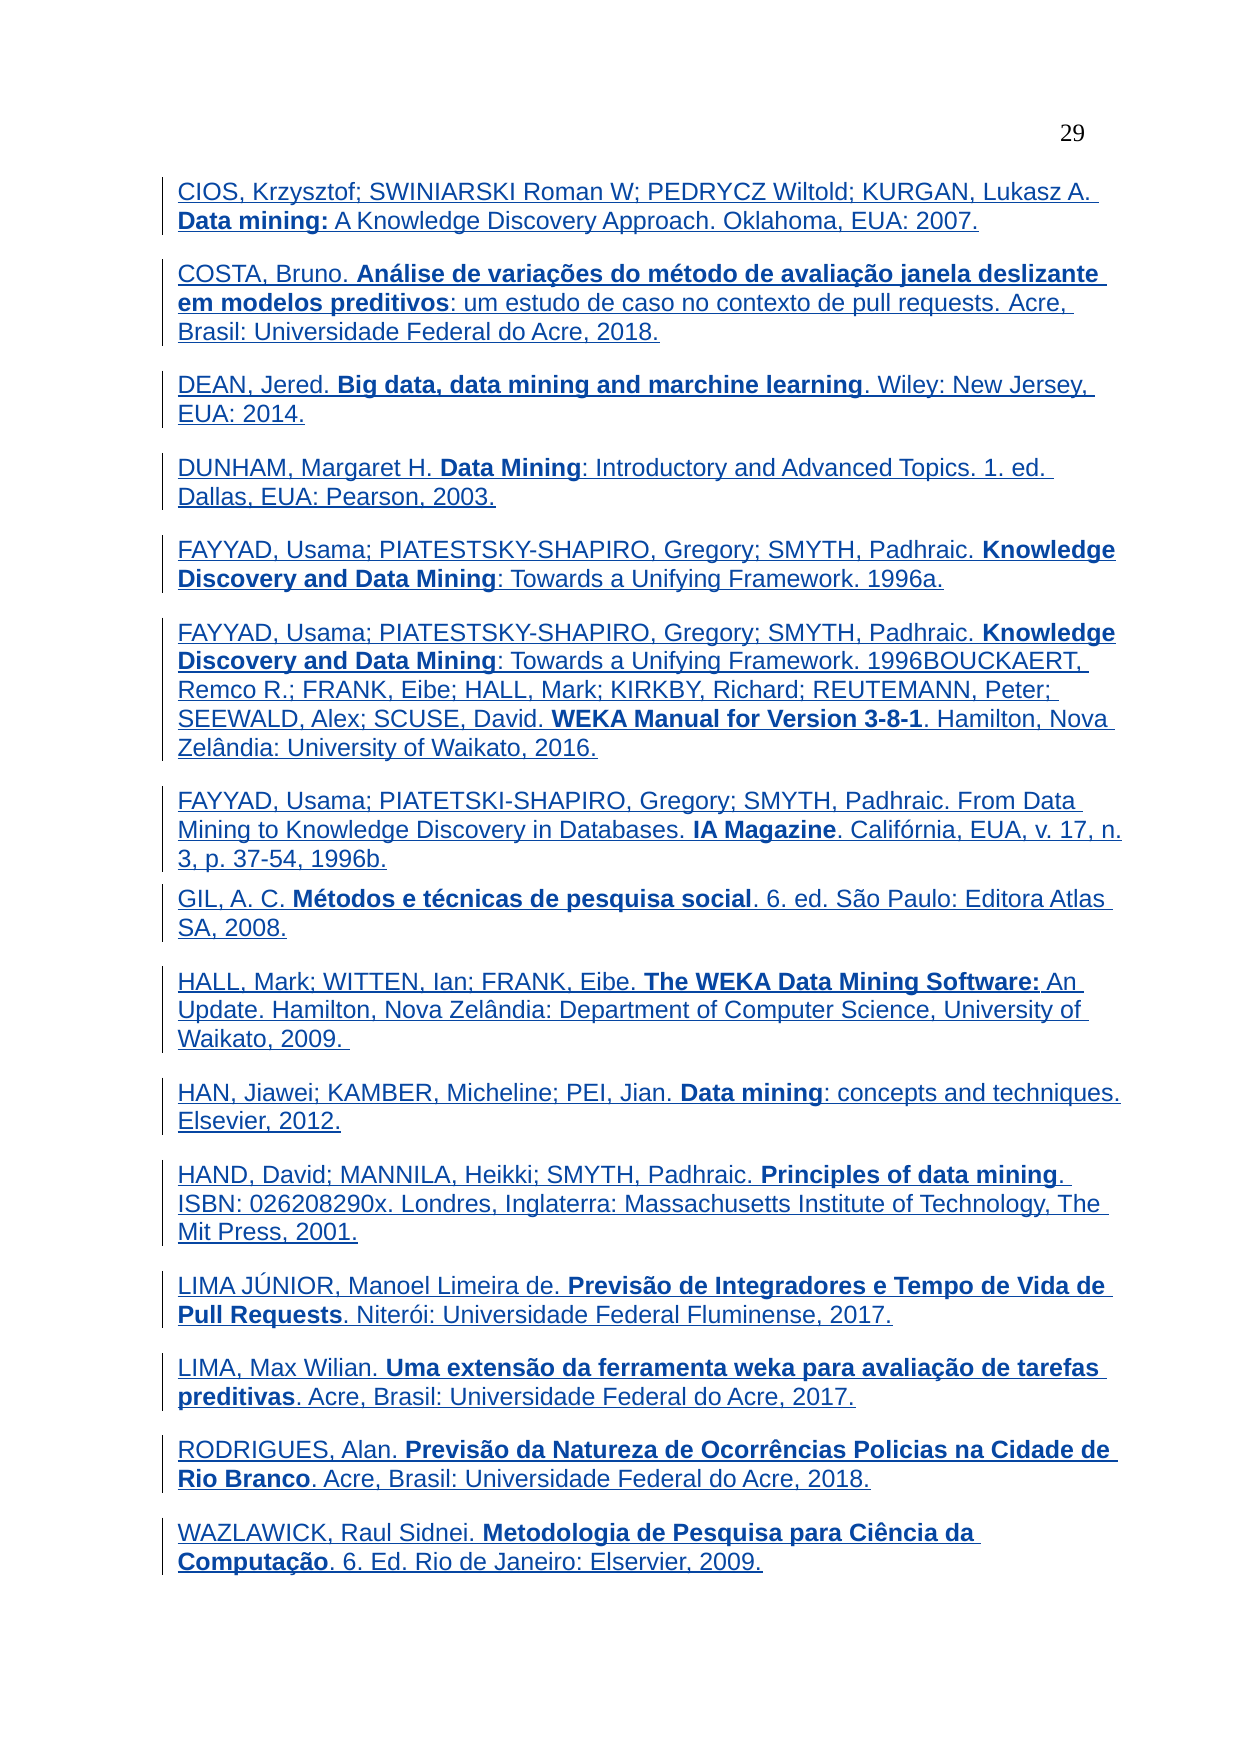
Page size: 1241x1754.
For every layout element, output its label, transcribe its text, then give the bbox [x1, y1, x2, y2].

text DUNHAM, Margaret H. Data Mining: Introductory and Advanced Topics. 1. ed. Dallas, EUA: Pearson, 2003. [177, 453, 1122, 510]
text FAYYAD, Usama; PIATESTSKY-SHAPIRO, Gregory; SMYTH, Padhraic. Knowledge Discovery and Data Mining: Towards a Unifying Framework. 1996BOUCKAERT, Remco R.; FRANK, Eibe; HALL, Mark; KIRKBY, Richard; REUTEMANN, Peter; SEEWALD, Alex; SCUSE, David. WEKA Manual for Version 3-8-1. Hamilton, Nova Zelândia: University of Waikato, 2016. [177, 618, 1122, 761]
text FAYYAD, Usama; PIATESTSKY-SHAPIRO, Gregory; SMYTH, Padhraic. Knowledge Discovery and Data Mining: Towards a Unifying Framework. 1996a. [177, 535, 1122, 593]
text LIMA, Max Wilian. Uma extensão da ferramenta weka para avaliação de tarefas preditivas. Acre, Brasil: Universidade Federal do Acre, 2017. [177, 1353, 1122, 1411]
text LIMA JÚNIOR, Manoel Limeira de. Previsão de Integradores e Tempo de Vida de Pull Requests. Niterói: Universidade Federal Fluminense, 2017. [177, 1271, 1122, 1328]
text HAN, Jiawei; KAMBER, Micheline; PEI, Jian. Data mining: concepts and techniques. Elsevier, 2012. [177, 1077, 1122, 1135]
text CIOS, Krzysztof; SWINIARSKI Roman W; PEDRYCZ Wiltold; KURGAN, Lukasz A. Data mining: A Knowledge Discovery Approach. Oklahoma, EUA: 2007. [177, 177, 1122, 235]
text FAYYAD, Usama; PIATETSKI-SHAPIRO, Gregory; SMYTH, Padhraic. From Data Mining to Knowledge Discovery in Databases. IA Magazine. Califórnia, EUA, v. 17, n. [177, 786, 1122, 840]
text COSTA, Bruno. Análise de variações do método de avaliação janela deslizante em modelos preditivos: um estudo de caso no contexto de pull requests. Acre, Brasil: Universidade Federal do Acre, 2018. [177, 259, 1122, 346]
text 3, p. 37-54, 1996b. [177, 841, 1122, 872]
text RODRIGUES, Alan. Previsão da Natureza de Ocorrências Policias na Cidade de Rio Branco. Acre, Brasil: Universidade Federal do Acre, 2018. [177, 1435, 1122, 1493]
text HAND, David; MANNILA, Heikki; SMYTH, Padhraic. Principles of data mining. ISBN: 026208290x. Londres, Inglaterra: Massachusetts Institute of Technology, The Mit Press, 2001. [177, 1160, 1122, 1246]
text HALL, Mark; WITTEN, Ian; FRANK, Eibe. The WEKA Data Mining Software: An Update. Hamilton, Nova Zelândia: Department of Computer Science, University of Waikato, 2009. [177, 966, 1122, 1053]
text DEAN, Jered. Big data, data mining and marchine learning. Wiley: New Jersey, EUA: 2014. [177, 371, 1122, 428]
text WAZLAWICK, Raul Sidnei. Metodologia de Pesquisa para Ciência da Computação. 6. Ed. Rio de Janeiro: Elservier, 2009. [177, 1518, 1122, 1575]
text GIL, A. C. Métodos e técnicas de pesquisa social. 6. ed. São Paulo: Editora Atlas SA, 2008. [177, 884, 1122, 942]
